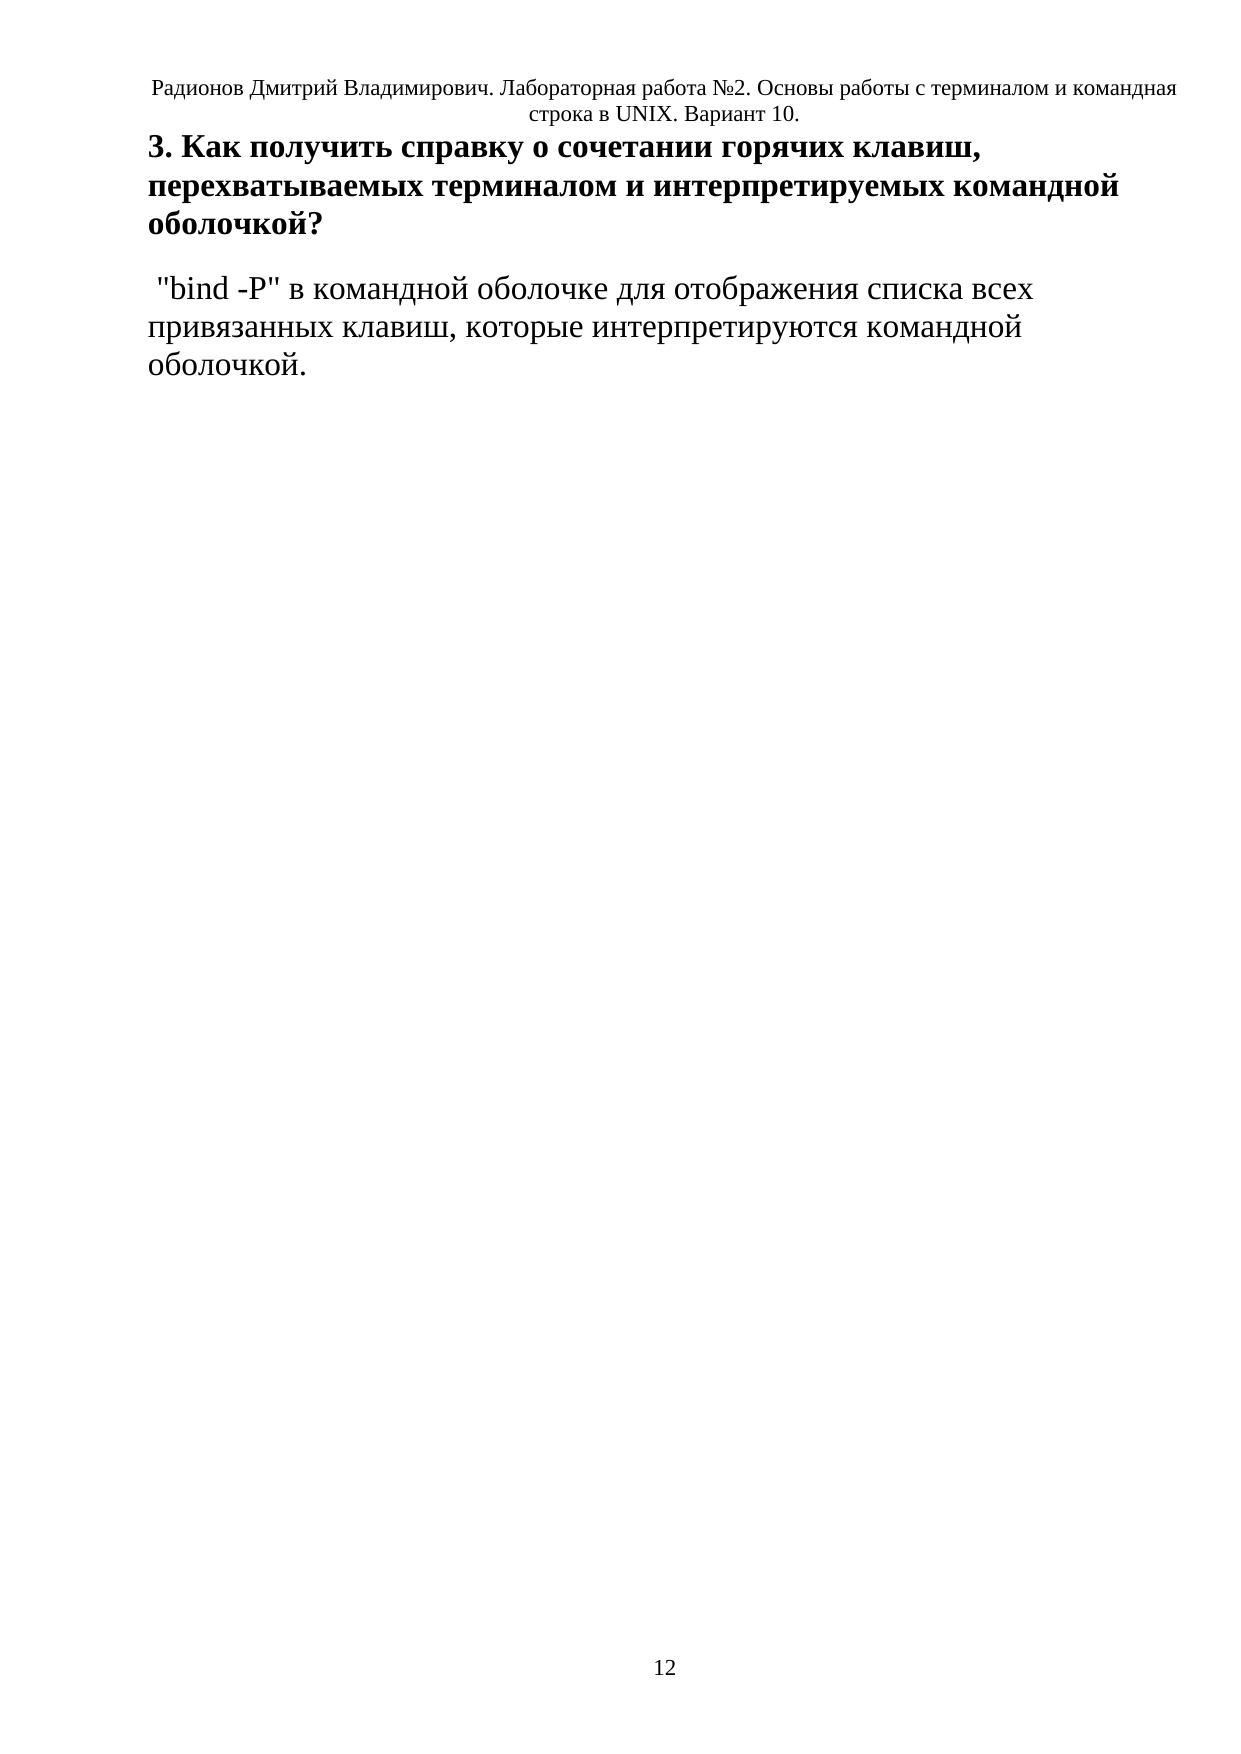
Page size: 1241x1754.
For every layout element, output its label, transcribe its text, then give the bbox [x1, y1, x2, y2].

text "b "bind -P" в командной оболочке для отображения списка всех привязанных клавиш, которые интерпретируются командной оболочкой.ind -P" в командной оболочке для отображения списка всех привязанных клавиш, которые интерпретируются командной оболочкой. [148, 383, 1181, 519]
text "bind -P" в командной оболочке для отображения списка всех привязанных клавиш, которые интерпретируются командной оболочкой. [148, 268, 1181, 383]
text 3. Как получить справку о сочетании горячих клавиш, перехватываемых терминалом и интерпретируемых командной оболочкой? [148, 127, 1181, 242]
